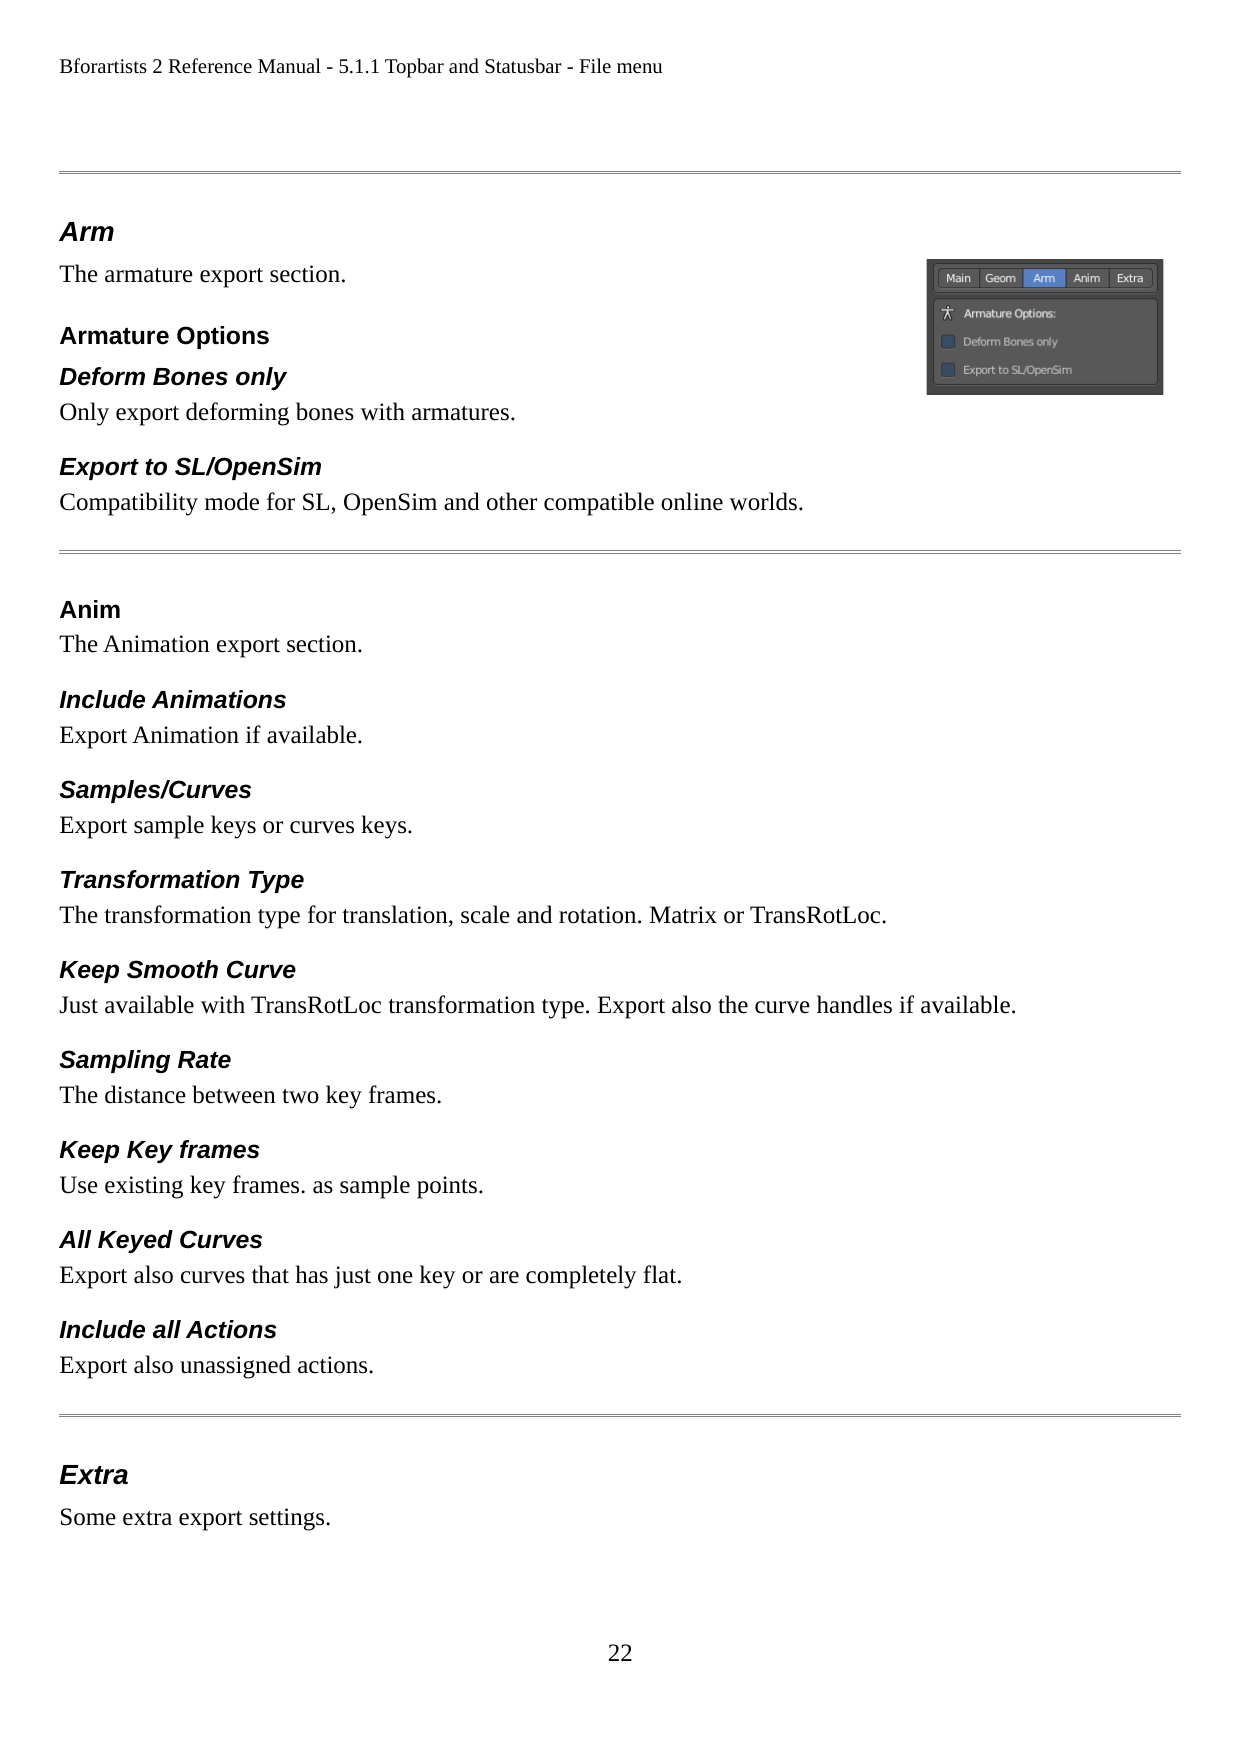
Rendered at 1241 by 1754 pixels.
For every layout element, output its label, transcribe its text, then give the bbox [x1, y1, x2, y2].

text Export also curves that has just one key or are completely flat. [59, 1260, 1181, 1289]
subtitle Deform Bones only [59, 362, 926, 391]
subtitle Transformation Type [59, 865, 1181, 894]
subtitle Sampling Rate [59, 1045, 1181, 1074]
picture [926, 259, 1164, 395]
subtitle Samples/Curves [59, 775, 1181, 803]
text The transformation type for translation, scale and rotation. Matrix or TransRotLoc. [59, 900, 1181, 929]
subtitle Keep Key frames [59, 1135, 1181, 1164]
text Export sample keys or curves keys. [59, 810, 1181, 838]
subtitle Keep Smooth Curve [59, 955, 1181, 984]
text Export Animation if available. [59, 720, 1181, 748]
subtitle Anim [59, 595, 1181, 623]
text Just available with TransRotLoc transformation type. Export also the curve handles if available. [59, 990, 1181, 1019]
text Some extra export settings. [59, 1502, 1181, 1531]
text The armature export section. [59, 259, 926, 288]
text Use existing key frames. as sample points. [59, 1170, 1181, 1199]
subtitle [1164, 321, 1181, 350]
subtitle Armature Options [59, 321, 926, 350]
text Export also unassigned actions. [59, 1350, 1181, 1379]
subtitle All Keyed Curves [59, 1226, 1181, 1254]
subtitle [1164, 362, 1181, 391]
subtitle Arm [59, 215, 1181, 247]
text Only export deforming bones with armatures. [59, 397, 1181, 426]
subtitle Extra [59, 1458, 1181, 1490]
subtitle Include all Actions [59, 1316, 1181, 1344]
text Compatibility mode for SL, OpenSim and other compatible online worlds. [59, 487, 1181, 516]
text The distance between two key frames. [59, 1080, 1181, 1109]
subtitle Export to SL/OpenSim [59, 452, 1181, 481]
subtitle Include Animations [59, 685, 1181, 713]
text The Animation export section. [59, 629, 1181, 658]
